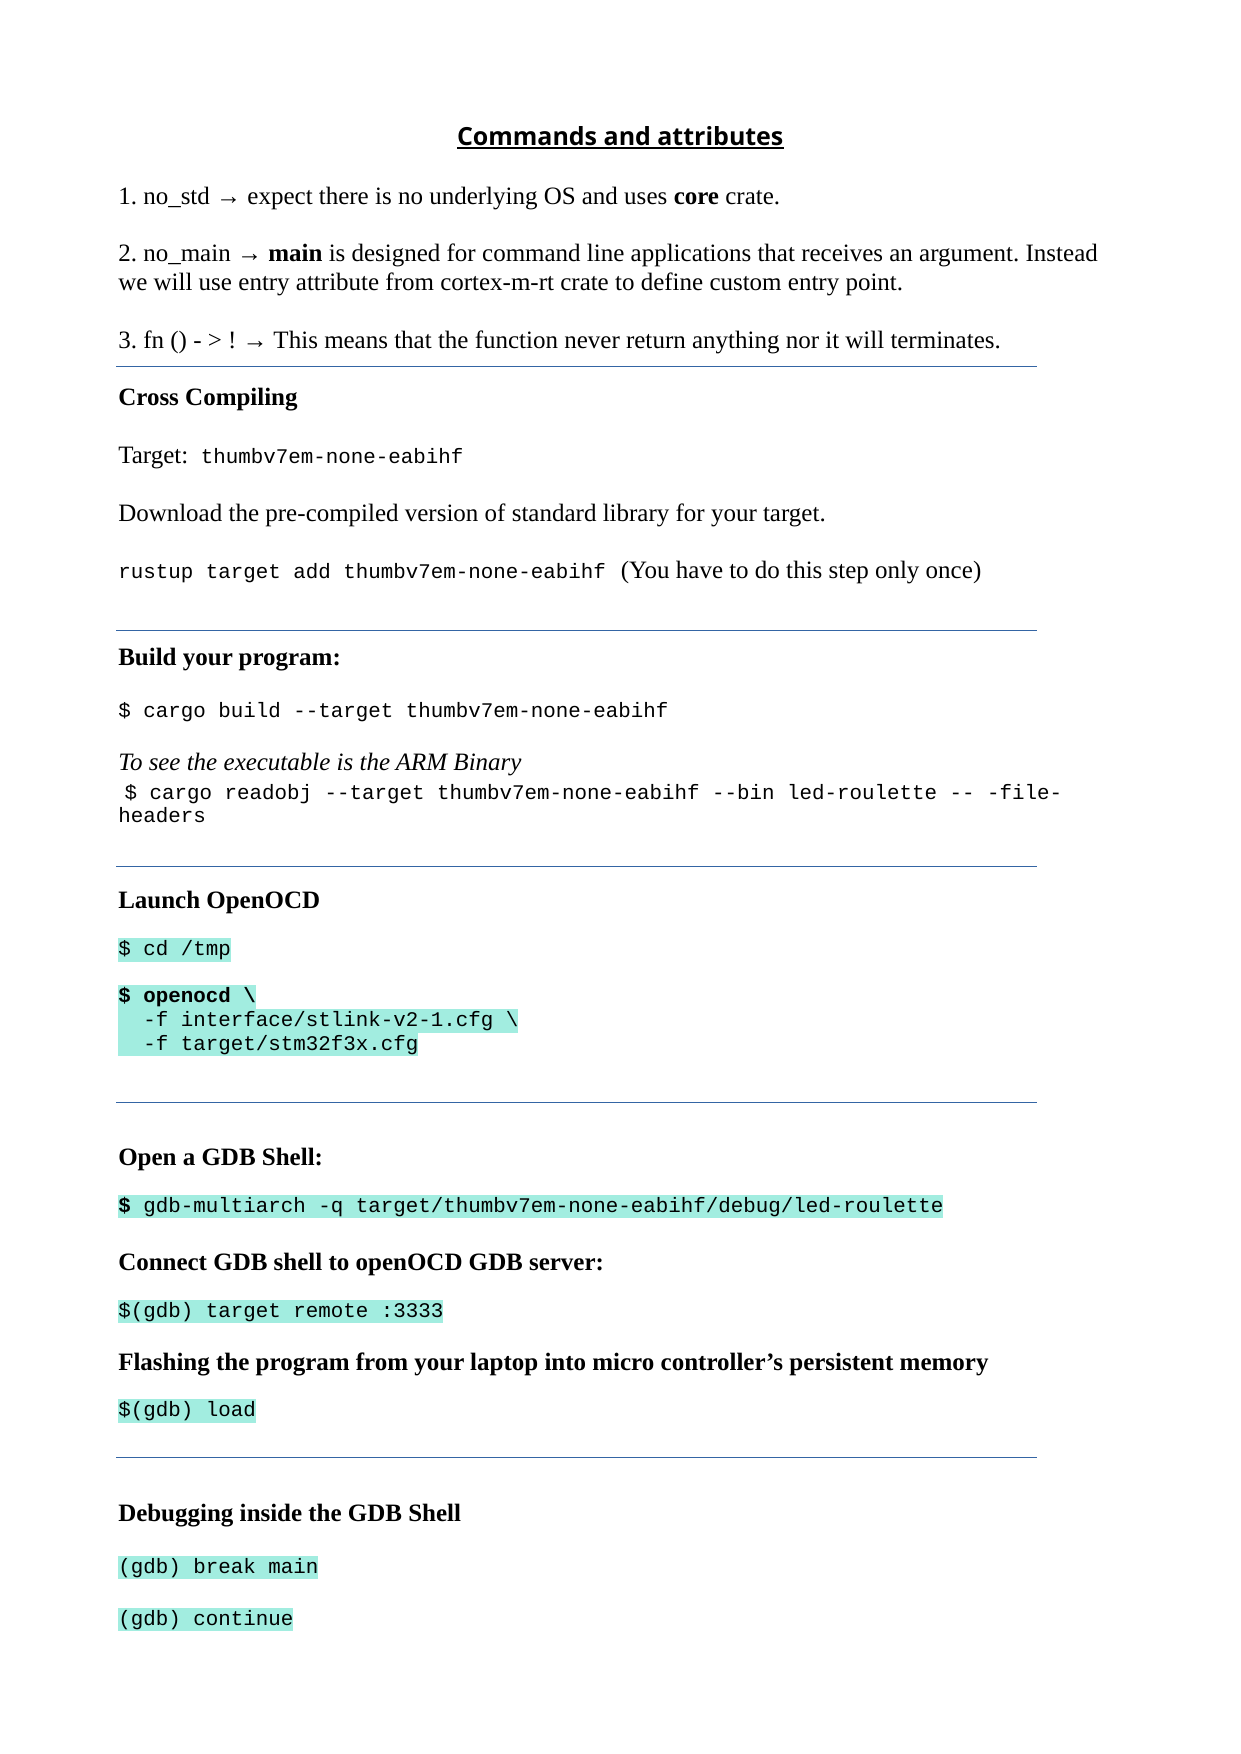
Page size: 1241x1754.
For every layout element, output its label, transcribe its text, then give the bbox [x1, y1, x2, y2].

text To see the executable is the ARM Binary [118, 747, 1122, 776]
text Download the pre-compiled version of standard library for your target. [118, 498, 1122, 526]
text Open a GDB Shell: [118, 1142, 1122, 1171]
text (gdb) break main [118, 1556, 1122, 1579]
text 2. no_main → main is designed for command line applications that receives an argument. Instead we will use entry attribute from cortex-m-rt crate to define custom entry point. [118, 238, 1122, 296]
text rustup target add thumbv7em-none-eabihf (You have to do this step only once) [118, 555, 1122, 586]
text $ cargo readobj --target thumbv7em-none-eabihf --bin led-roulette -- -file-headers [118, 776, 1122, 829]
text -f target/stm32f3x.cfg [118, 1033, 1122, 1056]
text Flashing the program from your laptop into micro controller’s persistent memory [118, 1347, 1122, 1376]
text $ gdb-multiarch -q target/thumbv7em-none-eabihf/debug/led-roulette [118, 1195, 1122, 1218]
text Build your program: [118, 642, 1122, 671]
text (gdb) continue [118, 1608, 1122, 1631]
text Connect GDB shell to openOCD GDB server: [118, 1247, 1122, 1276]
text Commands and attributes [118, 118, 1122, 152]
text 1. no_std → expect there is no underlying OS and uses core crate. [118, 181, 1122, 210]
text $(gdb) target remote :3333 [118, 1299, 1122, 1323]
text 3. fn () - > ! → This means that the function never return anything nor it will terminates. [118, 325, 1122, 353]
text Cross Compiling [118, 382, 1122, 411]
text $ openocd \ [118, 985, 1122, 1009]
text -f interface/stlink-v2-1.cfg \ [118, 1009, 1122, 1033]
text $ cd /tmp [118, 938, 1122, 962]
text Debugging inside the GDB Shell [118, 1498, 1122, 1527]
text $(gdb) load [118, 1399, 1122, 1423]
text Launch OpenOCD [118, 886, 1122, 914]
text $ cargo build --target thumbv7em-none-eabihf [118, 700, 1122, 723]
text Target: thumbv7em-none-eabihf [118, 440, 1122, 469]
